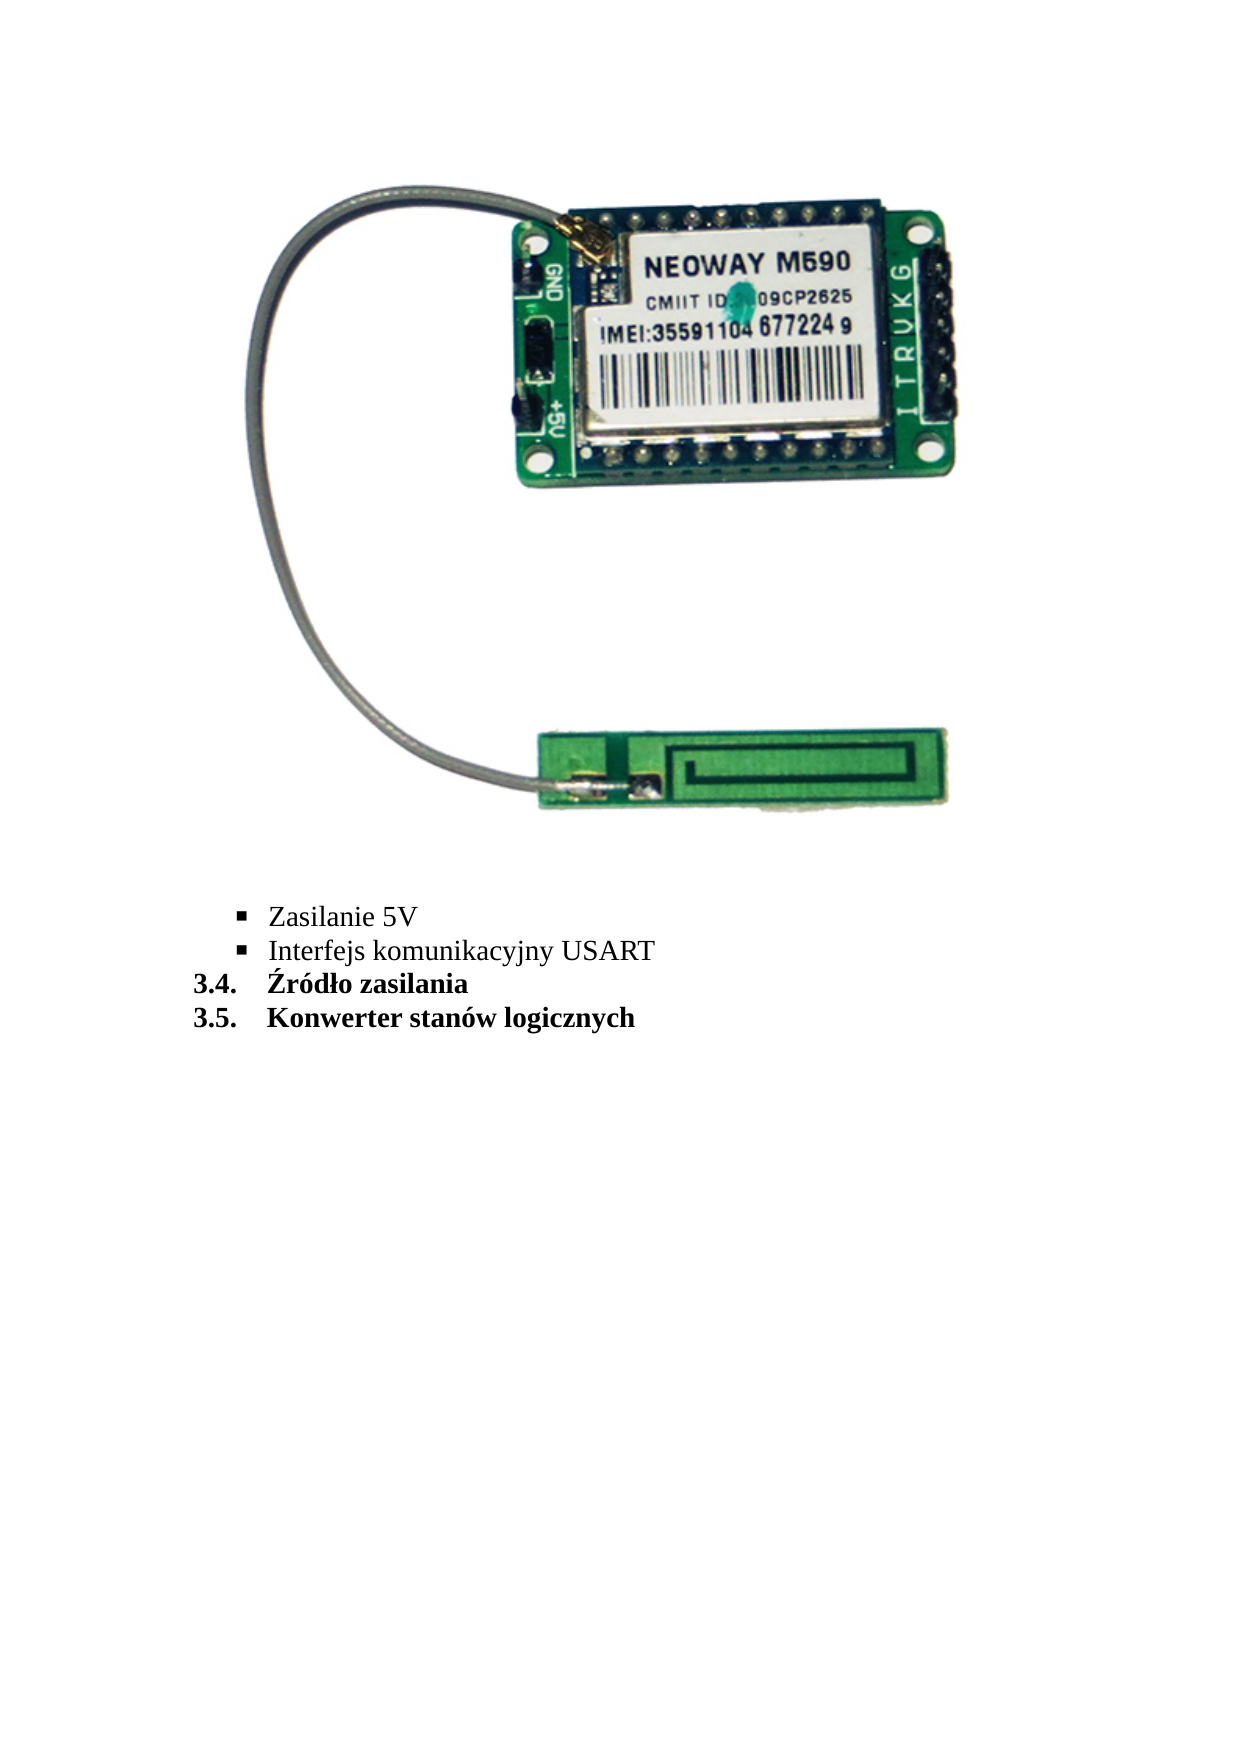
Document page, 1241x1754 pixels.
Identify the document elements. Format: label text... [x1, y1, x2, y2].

picture [229, 118, 1011, 900]
list Interfejs komunikacyjny USART [231, 933, 1122, 967]
list Konwerter stanów logicznych [193, 1000, 1122, 1034]
list Zasilanie 5V [231, 118, 1122, 933]
list Źródło zasilania [193, 967, 1122, 1000]
